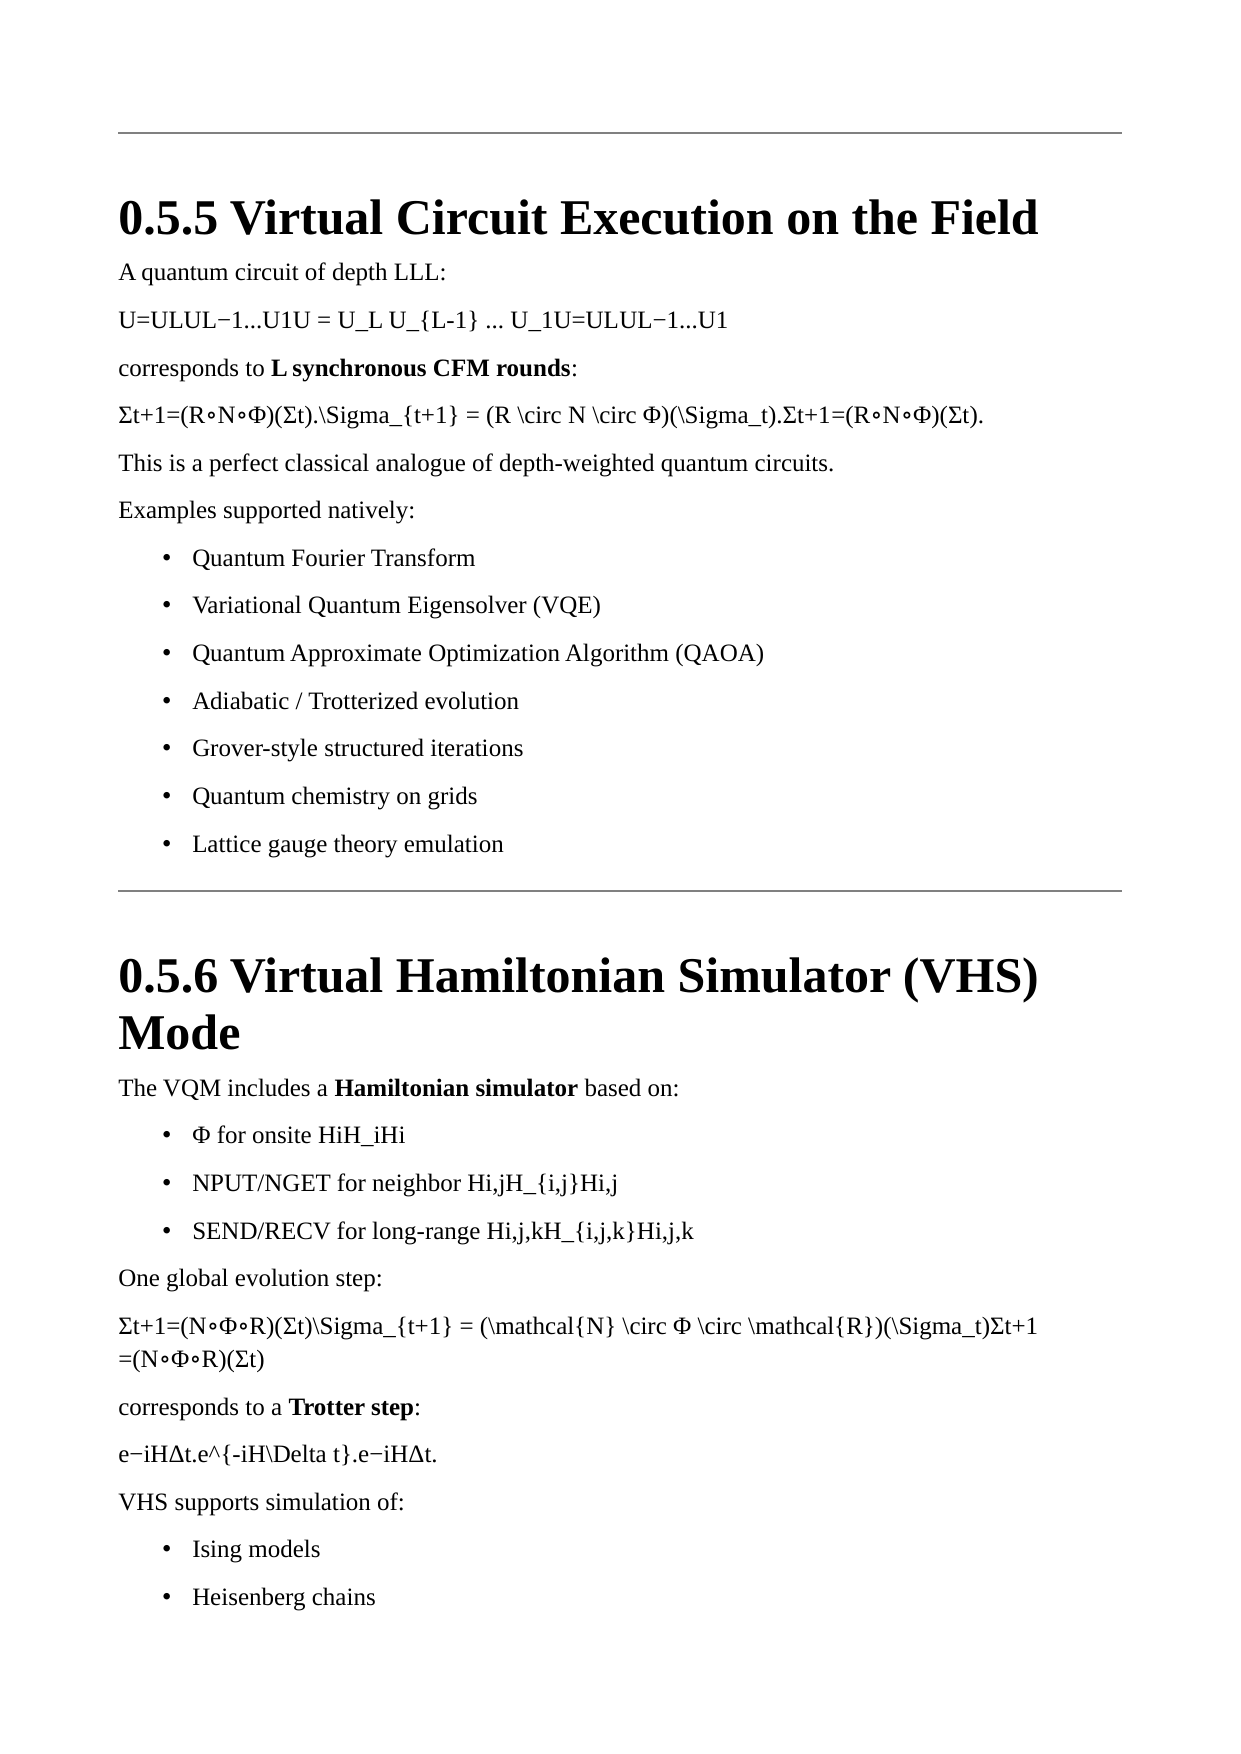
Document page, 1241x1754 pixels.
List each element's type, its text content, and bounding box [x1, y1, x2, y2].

text This is a perfect classical analogue of depth-weighted quantum circuits. [118, 448, 1122, 477]
list Lattice gauge theory emulation [162, 829, 1122, 857]
list Quantum Approximate Optimization Algorithm (QAOA) [162, 638, 1122, 667]
text e−iHΔt.e^{-iH\Delta t}.e−iHΔt. [118, 1439, 1122, 1468]
list Ising models [162, 1534, 1122, 1563]
subtitle 0.5.5 Virtual Circuit Execution on the Field [118, 187, 1122, 245]
text The VQM includes a Hamiltonian simulator based on: [118, 1073, 1122, 1102]
list Adiabatic / Trotterized evolution [162, 686, 1122, 714]
list Quantum Fourier Transform [162, 543, 1122, 572]
list Heisenberg chains [162, 1582, 1122, 1611]
text U=ULUL−1...U1U = U_L U_{L-1} ... U_1U=UL​UL−1​...U1​ [118, 305, 1122, 334]
list SEND/RECV for long-range Hi,j,kH_{i,j,k}Hi,j,k​ [162, 1216, 1122, 1244]
text One global evolution step: [118, 1263, 1122, 1292]
text VHS supports simulation of: [118, 1487, 1122, 1516]
subtitle 0.5.6 Virtual Hamiltonian Simulator (VHS) Mode [118, 946, 1122, 1061]
text corresponds to a Trotter step: [118, 1392, 1122, 1420]
text corresponds to L synchronous CFM rounds: [118, 353, 1122, 381]
list Variational Quantum Eigensolver (VQE) [162, 591, 1122, 619]
text A quantum circuit of depth LLL: [118, 257, 1122, 286]
text Σt+1=(N∘Φ∘R)(Σt)\Sigma_{t+1} = (\mathcal{N} \circ Φ \circ \mathcal{R})(\Sigma_t)Σt+1​=(N∘Φ∘R)(Σt​) [118, 1311, 1122, 1373]
list Grover-style structured iterations [162, 733, 1122, 762]
list NPUT/NGET for neighbor Hi,jH_{i,j}Hi,j​ [162, 1168, 1122, 1197]
list Φ for onsite HiH_iHi​ [162, 1121, 1122, 1149]
list Quantum chemistry on grids [162, 781, 1122, 810]
text Σt+1=(R∘N∘Φ)(Σt).\Sigma_{t+1} = (R \circ N \circ Φ)(\Sigma_t).Σt+1​=(R∘N∘Φ)(Σt​). [118, 400, 1122, 429]
text Examples supported natively: [118, 495, 1122, 524]
